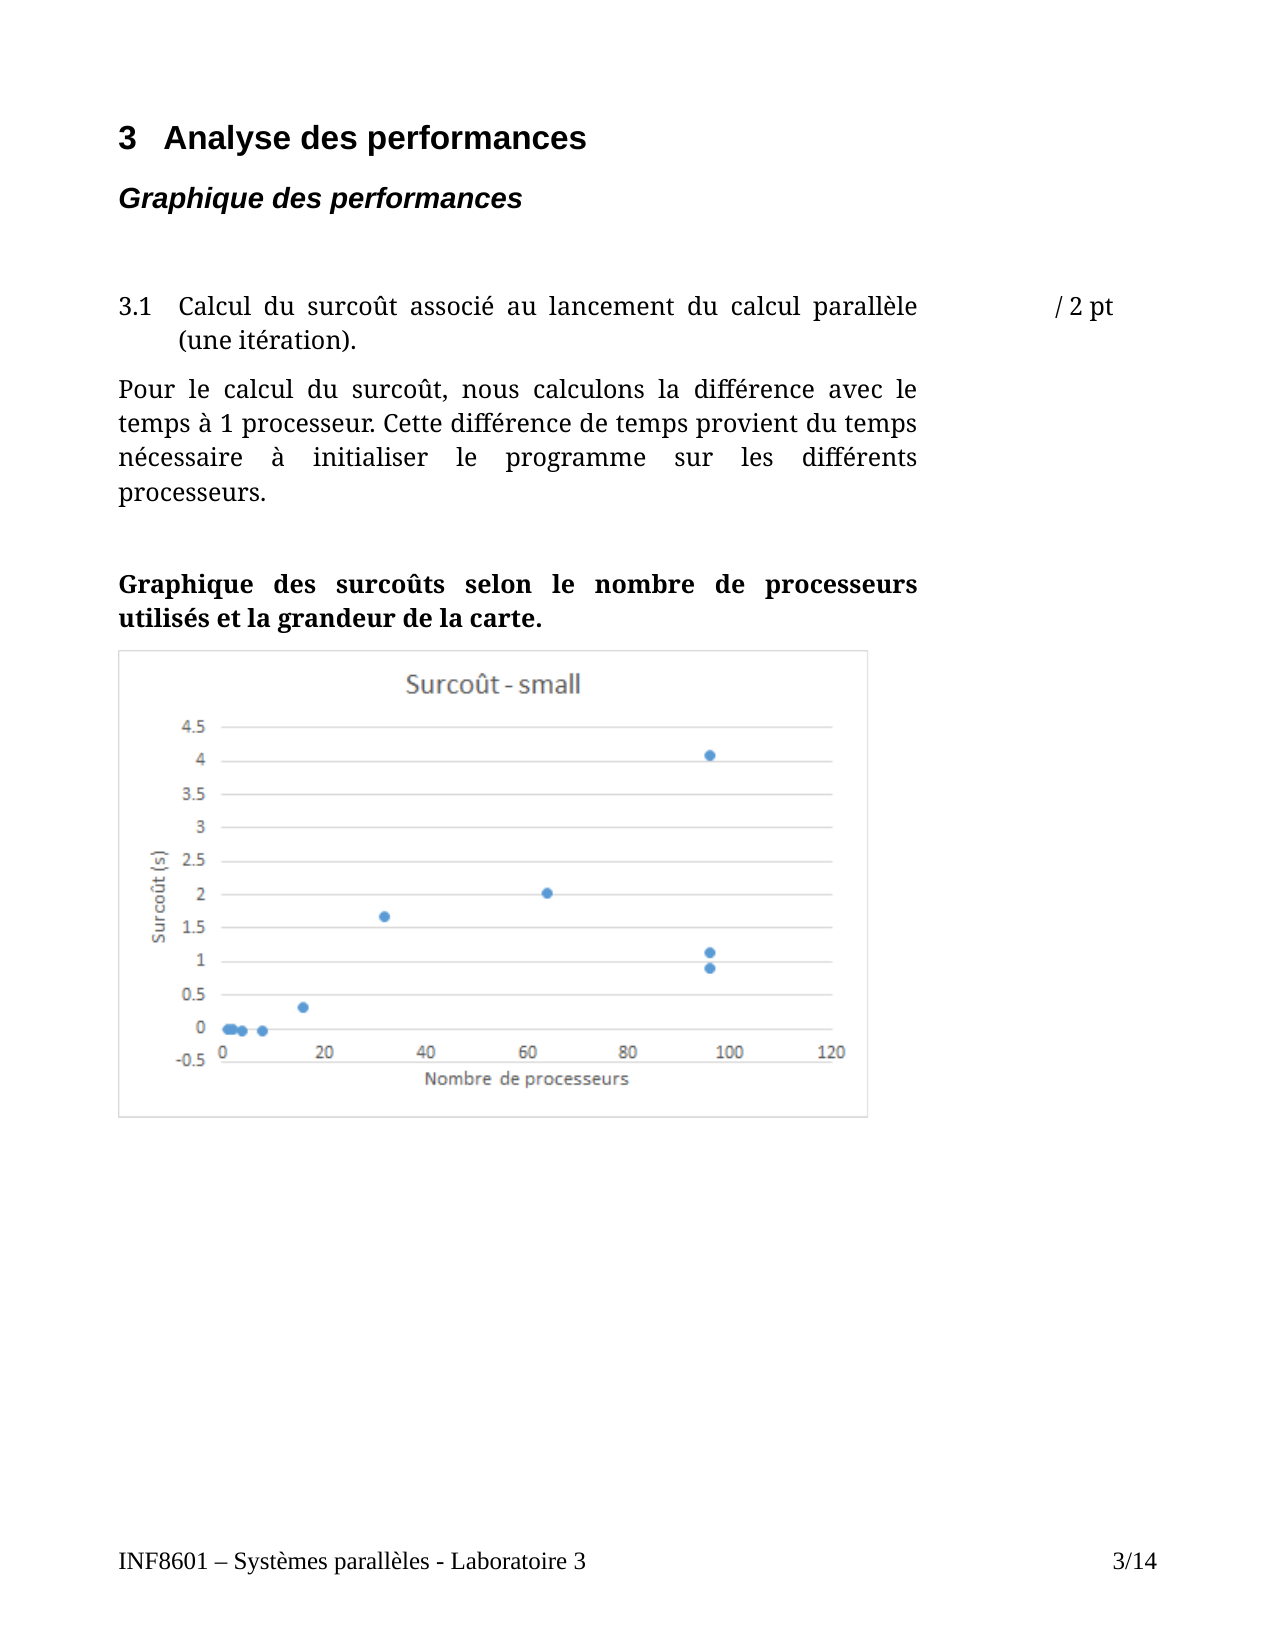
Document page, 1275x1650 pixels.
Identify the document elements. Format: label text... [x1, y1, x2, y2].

subtitle Graphique des performances [118, 182, 1157, 215]
table_header / 2 pt [1038, 274, 1146, 1132]
subtitle Analyse des performances [118, 118, 1157, 157]
table_header [930, 274, 1037, 1132]
picture [118, 650, 869, 1118]
table_header Calcul du surcoût associé au lancement du calcul parallèle (une itération). Pour le calcul du surcoût, nous calculons la différence avec le temps à 1 processeur. Cette différence de temps provient du temps nécessaire à initialiser le programme sur les différents processeurs. Graphique des surcoûts selon le nombre de processeurs utilisés et la grandeur de la carte. [107, 274, 929, 1132]
